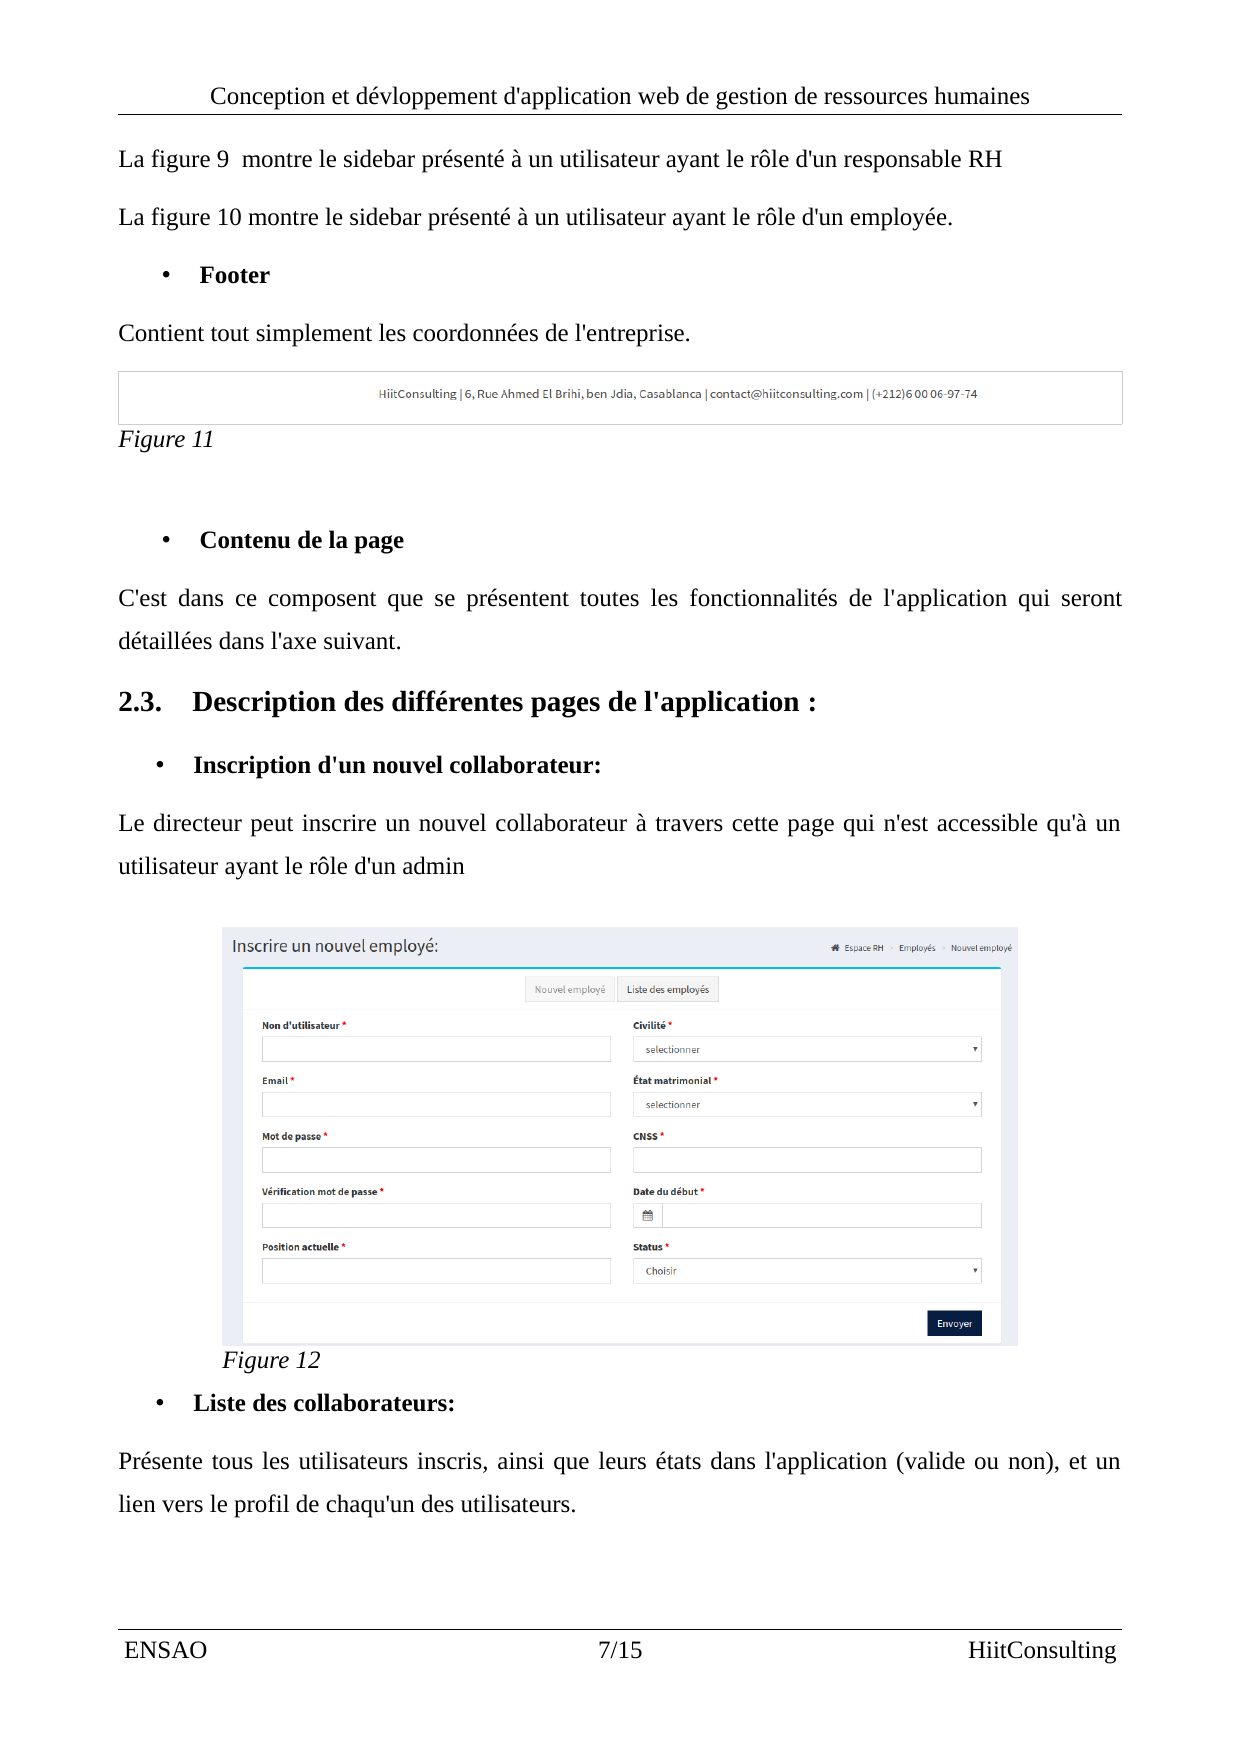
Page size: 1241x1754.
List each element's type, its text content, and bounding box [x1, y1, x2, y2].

list Inscription d'un nouvel collaborateur: [156, 750, 1122, 778]
list Footer [162, 260, 1122, 289]
picture [121, 373, 1119, 421]
text 2.3. Description des différentes pages de l'application : [118, 684, 1122, 718]
text Figure 11 [118, 425, 1122, 453]
text Contient tout simplement les coordonnées de l'entreprise. [118, 318, 1122, 347]
text Présente tous les utilisateurs inscris, ainsi que leurs états dans l'application (valide ou non), et un lien vers le profil de chaqu'un des utilisateurs. [118, 1446, 1122, 1518]
text La figure 10 montre le sidebar présenté à un utilisateur ayant le rôle d'un employée. [118, 202, 1122, 231]
picture [222, 927, 1019, 1346]
list Contenu de la page [162, 525, 1122, 554]
text Figure 12 [222, 1346, 1018, 1374]
text [119, 372, 1122, 424]
text La figure 9 montre le sidebar présenté à un utilisateur ayant le rôle d'un responsable RH [118, 144, 1122, 173]
text C'est dans ce composent que se présentent toutes les fonctionnalités de l'application qui seront détaillées dans l'axe suivant. [118, 583, 1122, 655]
list Liste des collaborateurs: [156, 909, 1122, 1417]
text Le directeur peut inscrire un nouvel collaborateur à travers cette page qui n'est accessible qu'à un utilisateur ayant le rôle d'un admin [118, 808, 1122, 880]
